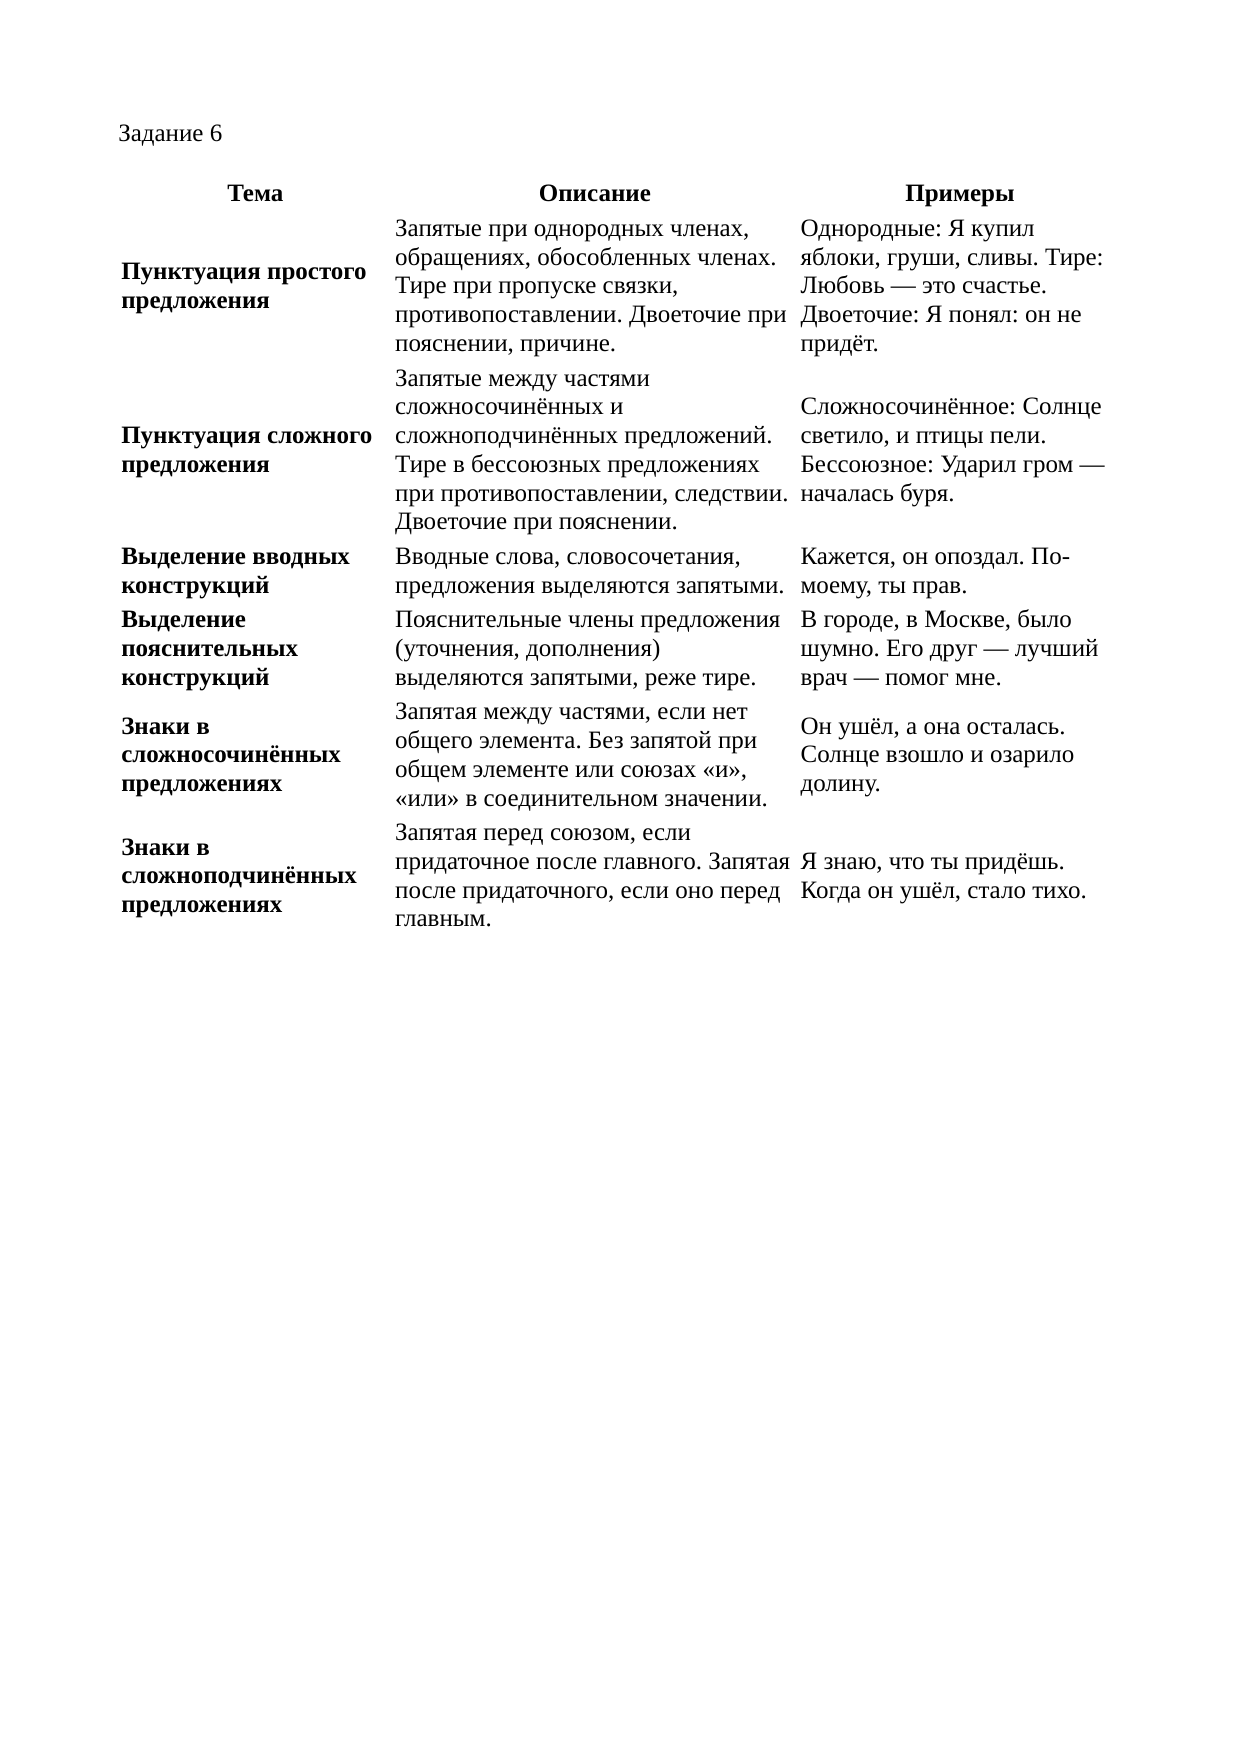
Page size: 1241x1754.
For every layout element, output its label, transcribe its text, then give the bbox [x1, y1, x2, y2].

table_cell Запятая между частями, если нет общего элемента. Без запятой при общем элементе или союзах «и», «или» в соединительном значении. [392, 694, 797, 814]
table_cell Пояснительные члены предложения (уточнения, дополнения) выделяются запятыми, реже тире. [392, 601, 797, 693]
table_cell Пунктуация сложного предложения [118, 360, 392, 538]
table_cell Кажется, он опоздал. По-моему, ты прав. [798, 538, 1122, 601]
table_cell Запятые между частями сложносочинённых и сложноподчинённых предложений. Тире в бессоюзных предложениях при противопоставлении, следствии. Двоеточие при пояснении. [392, 360, 797, 538]
table_cell Знаки в сложносочинённых предложениях [118, 694, 392, 814]
table_cell Однородные: Я купил яблоки, груши, сливы. Тире: Любовь — это счастье. Двоеточие: Я понял: он не придёт. [798, 210, 1122, 360]
table_cell Пунктуация простого предложения [118, 210, 392, 360]
table_header Описание [392, 176, 797, 210]
table_cell Запятая перед союзом, если придаточное после главного. Запятая после придаточного, если оно перед главным. [392, 814, 797, 935]
table_cell Я знаю, что ты придёшь. Когда он ушёл, стало тихо. [798, 814, 1122, 935]
table_header Тема [118, 176, 392, 210]
table_cell Выделение вводных конструкций [118, 538, 392, 601]
text Задание 6 [118, 118, 1122, 147]
table_cell Запятые при однородных членах, обращениях, обособленных членах. Тире при пропуске связки, противопоставлении. Двоеточие при пояснении, причине. [392, 210, 797, 360]
table_cell Вводные слова, словосочетания, предложения выделяются запятыми. [392, 538, 797, 601]
table_cell Знаки в сложноподчинённых предложениях [118, 814, 392, 935]
table_cell Выделение пояснительных конструкций [118, 601, 392, 693]
table_cell Он ушёл, а она осталась. Солнце взошло и озарило долину. [798, 694, 1122, 814]
table_cell Сложносочинённое: Солнце светило, и птицы пели. Бессоюзное: Ударил гром — началась буря. [798, 360, 1122, 538]
table_header Примеры [798, 176, 1122, 210]
table_cell В городе, в Москве, было шумно. Его друг — лучший врач — помог мне. [798, 601, 1122, 693]
